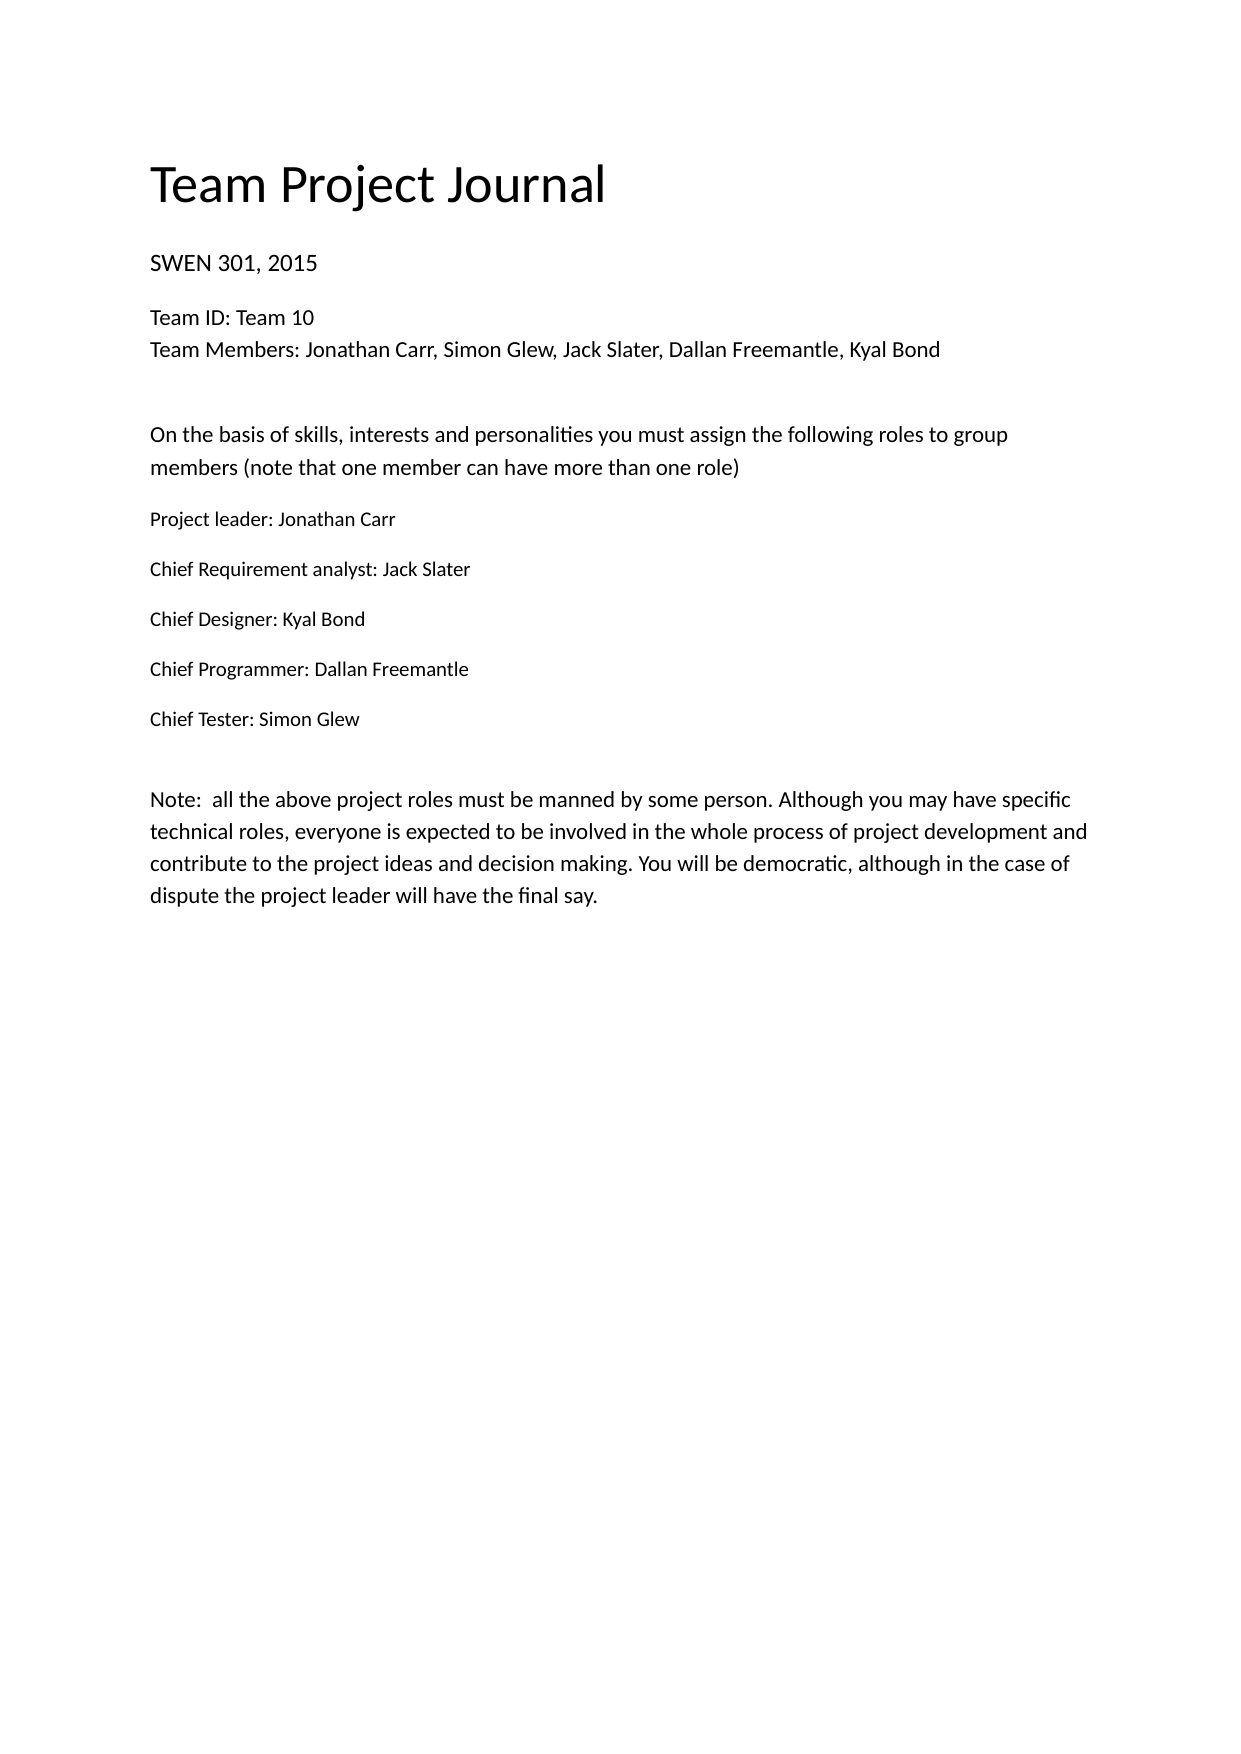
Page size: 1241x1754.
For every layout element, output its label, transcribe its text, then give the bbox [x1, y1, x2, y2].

subtitle Note: all the above project roles must be manned by some person. Although you may have specific technical roles, everyone is expected to be involved in the whole process of project development and contribute to the project ideas and decision making. You will be democratic, although in the case of dispute the project leader will have the final say. [150, 785, 1090, 909]
title Team Project Journal [150, 150, 1090, 216]
text Chief Tester: Simon Glew [150, 706, 1090, 731]
text Team ID: Team 10 Team Members: Jonathan Carr, Simon Glew, Jack Slater, Dallan Freemantle, Kyal Bond [150, 303, 1090, 363]
text Chief Programmer: Dallan Freemantle [150, 656, 1090, 681]
subtitle SWEN 301, 2015 [150, 247, 1090, 278]
text On the basis of skills, interests and personalities you must assign the following roles to group members (note that one member can have more than one role) [150, 421, 1090, 481]
text Chief Requirement analyst: Jack Slater [150, 556, 1090, 581]
text Project leader: Jonathan Carr [150, 506, 1090, 531]
text Chief Designer: Kyal Bond [150, 606, 1090, 631]
